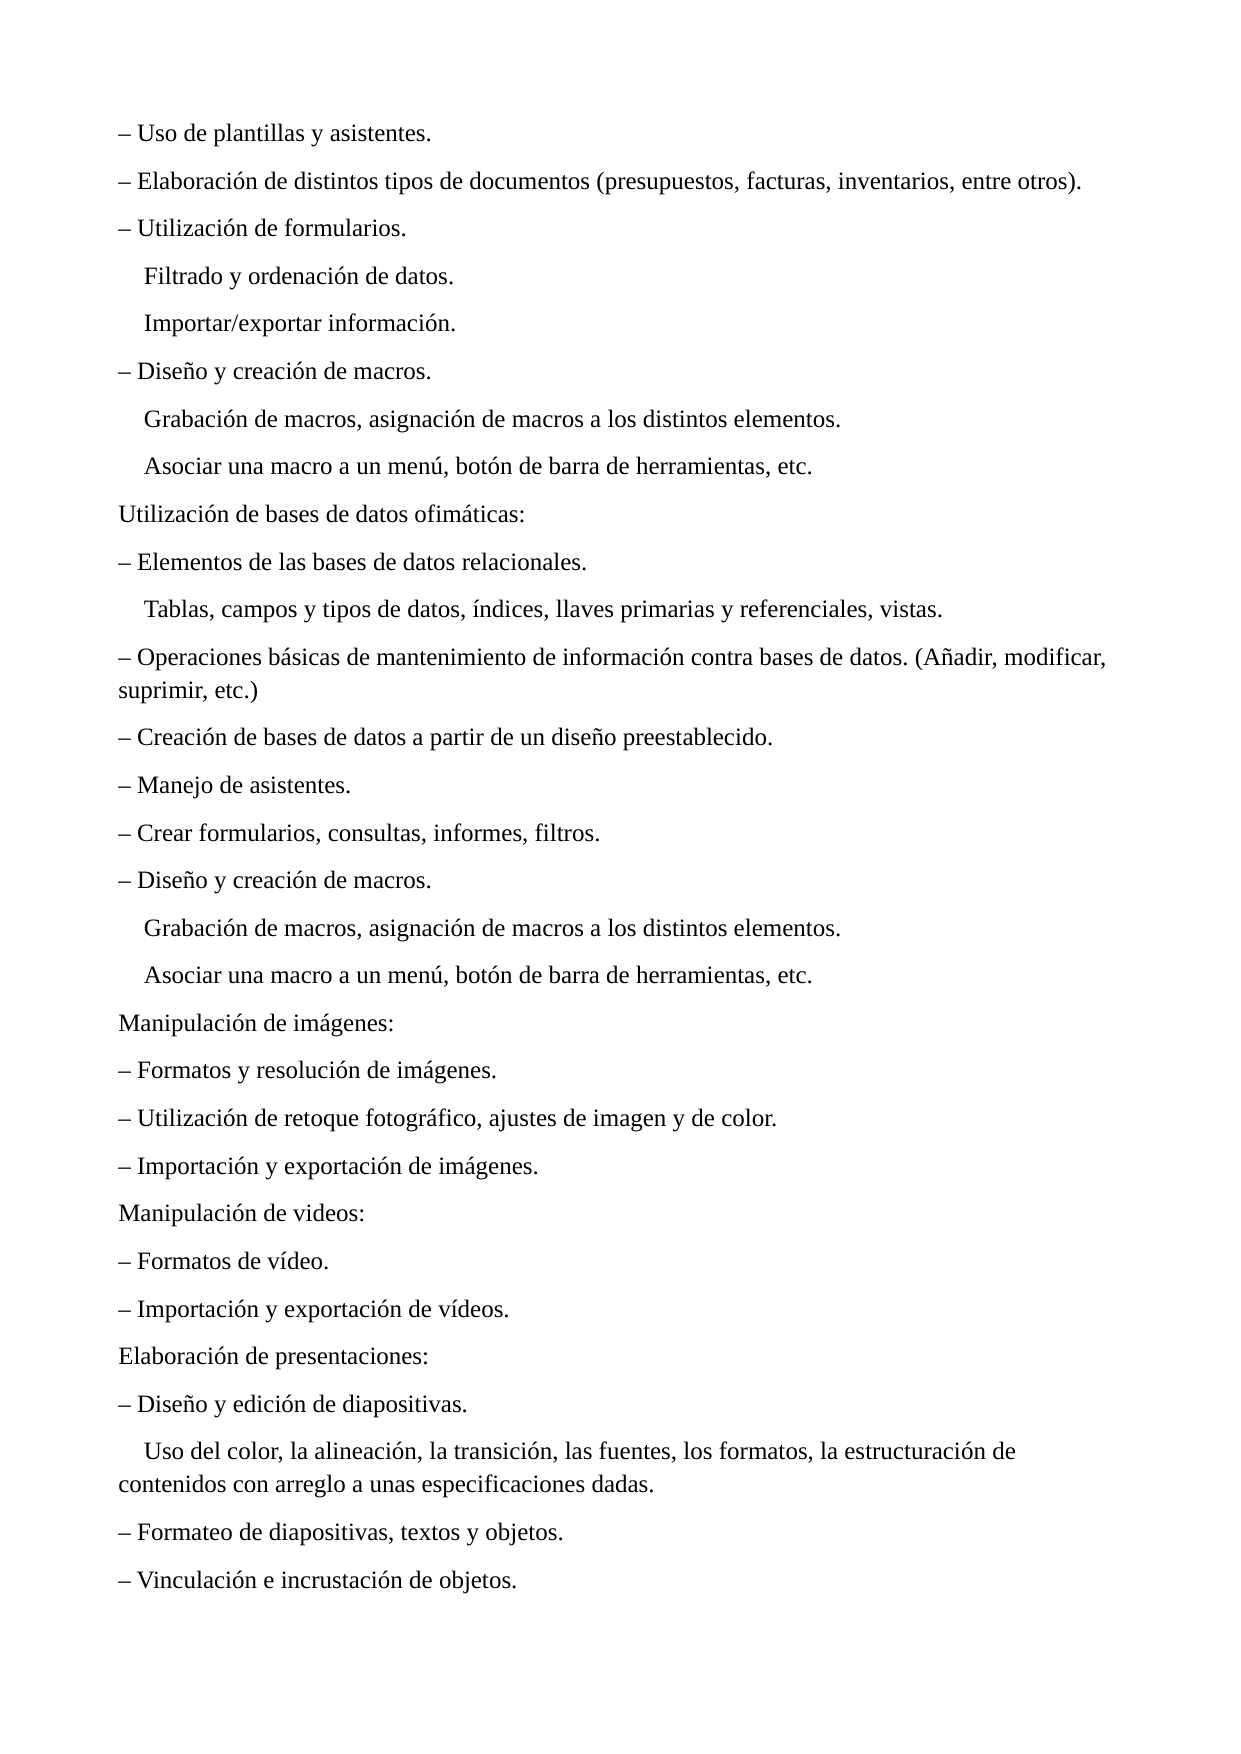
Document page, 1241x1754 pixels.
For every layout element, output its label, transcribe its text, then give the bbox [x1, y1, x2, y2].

text  Asociar una macro a un menú, botón de barra de herramientas, etc. [118, 960, 1122, 989]
text  Filtrado y ordenación de datos. [118, 261, 1122, 290]
text – Importación y exportación de imágenes. [118, 1151, 1122, 1179]
text – Importación y exportación de vídeos. [118, 1294, 1122, 1322]
text – Diseño y edición de diapositivas. [118, 1389, 1122, 1418]
text – Diseño y creación de macros. [118, 356, 1122, 385]
text  Grabación de macros, asignación de macros a los distintos elementos. [118, 913, 1122, 942]
text – Utilización de formularios. [118, 213, 1122, 242]
text  Tablas, campos y tipos de datos, índices, llaves primarias y referenciales, vistas. [118, 594, 1122, 623]
text – Formateo de diapositivas, textos y objetos. [118, 1517, 1122, 1546]
text – Uso de plantillas y asistentes. [118, 118, 1122, 147]
text – Utilización de retoque fotográfico, ajustes de imagen y de color. [118, 1103, 1122, 1132]
text  Asociar una macro a un menú, botón de barra de herramientas, etc. [118, 451, 1122, 480]
text – Creación de bases de datos a partir de un diseño preestablecido. [118, 722, 1122, 751]
text – Formatos y resolución de imágenes. [118, 1056, 1122, 1084]
text – Crear formularios, consultas, informes, filtros. [118, 818, 1122, 846]
text – Formatos de vídeo. [118, 1246, 1122, 1275]
text Manipulación de imágenes: [118, 1008, 1122, 1037]
text Utilización de bases de datos ofimáticas: [118, 499, 1122, 528]
text – Elaboración de distintos tipos de documentos (presupuestos, facturas, inventarios, entre otros). [118, 166, 1122, 194]
text – Operaciones básicas de mantenimiento de información contra bases de datos. (Añadir, modificar, suprimir, etc.) [118, 642, 1122, 703]
text  Uso del color, la alineación, la transición, las fuentes, los formatos, la estructuración de contenidos con arreglo a unas especificaciones dadas. [118, 1436, 1122, 1498]
text  Importar/exportar información. [118, 308, 1122, 337]
text Elaboración de presentaciones: [118, 1341, 1122, 1370]
text – Elementos de las bases de datos relacionales. [118, 547, 1122, 575]
text  Grabación de macros, asignación de macros a los distintos elementos. [118, 404, 1122, 432]
text – Manejo de asistentes. [118, 770, 1122, 799]
text – Vinculación e incrustación de objetos. [118, 1565, 1122, 1593]
text Manipulación de videos: [118, 1198, 1122, 1227]
text – Diseño y creación de macros. [118, 865, 1122, 894]
